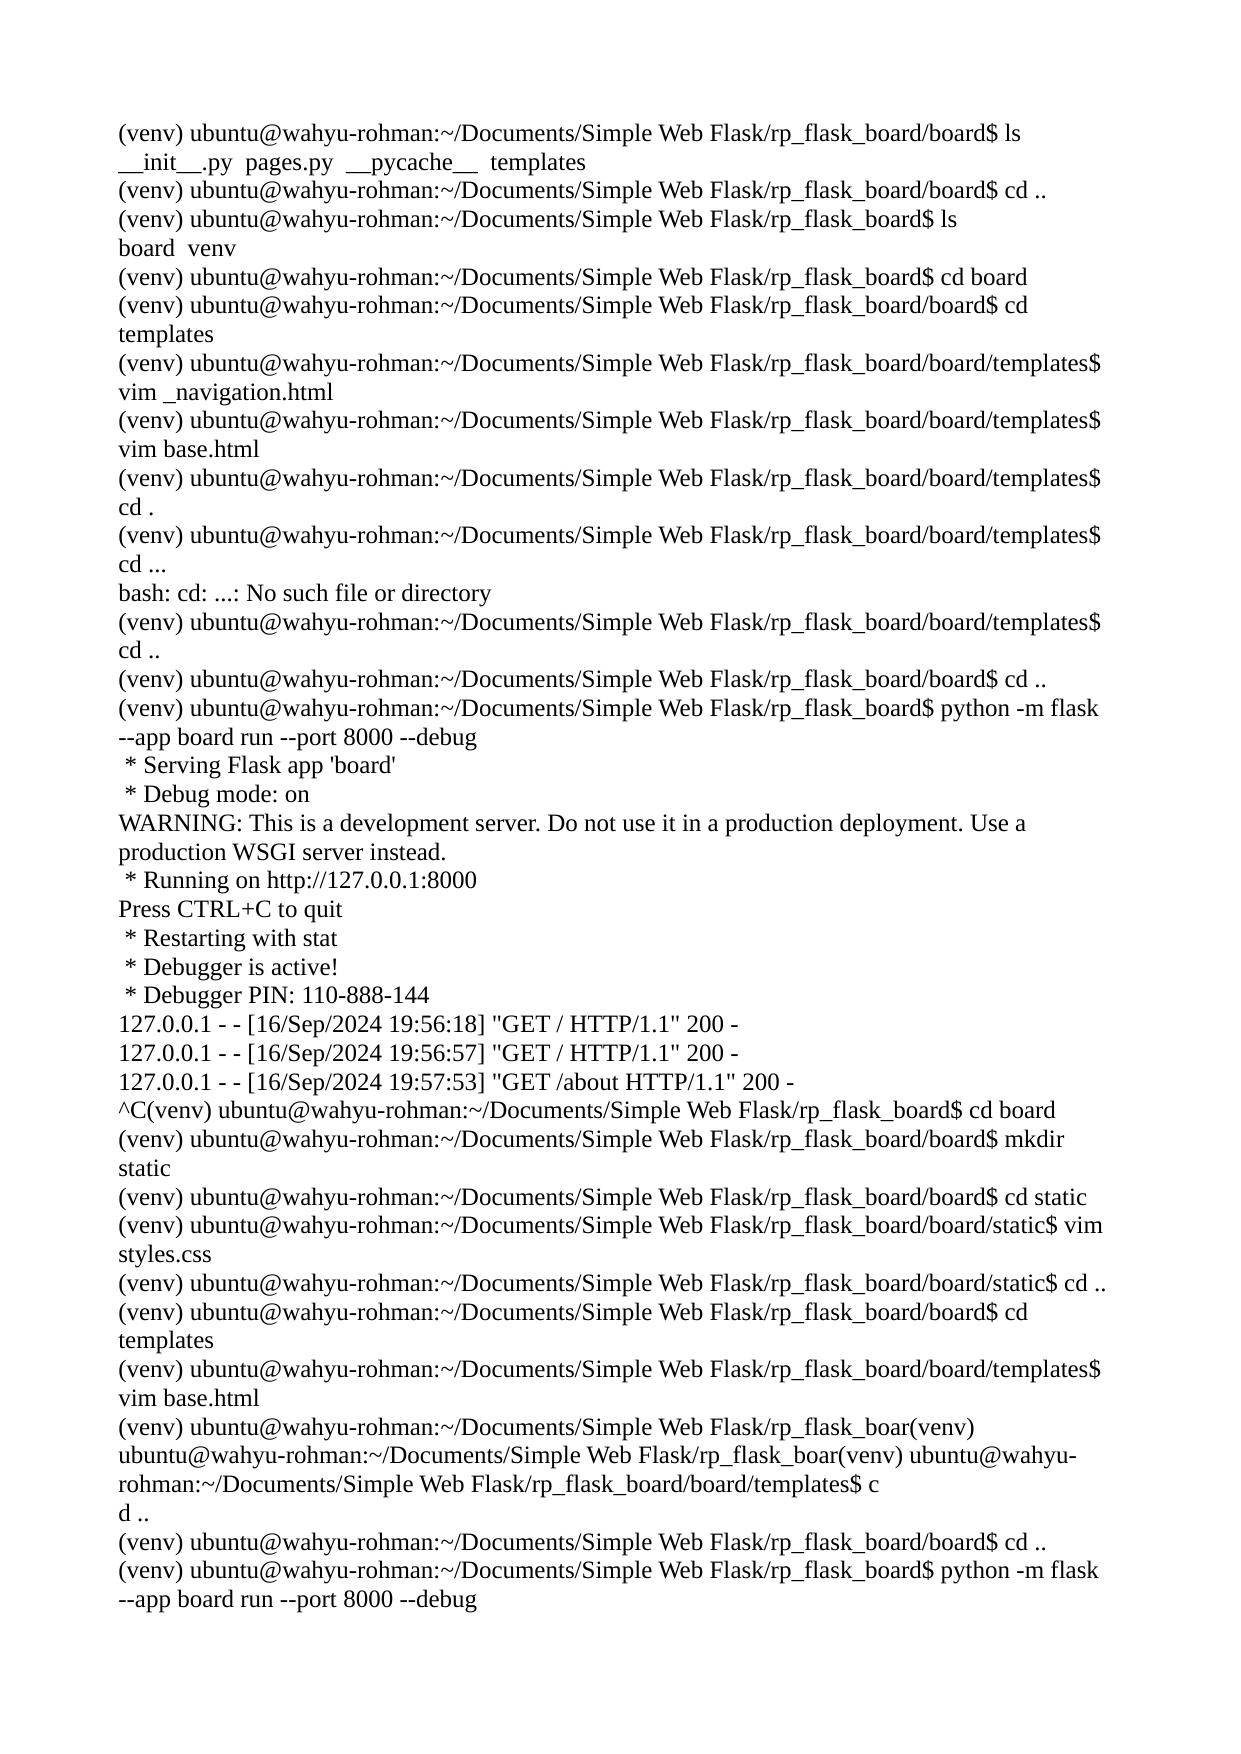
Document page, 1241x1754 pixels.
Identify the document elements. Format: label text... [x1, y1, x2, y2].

text * Debugger is active! [118, 952, 1122, 981]
text (venv) ubuntu@wahyu-rohman:~/Documents/Simple Web Flask/rp_flask_board/board/templates$ cd .. [118, 607, 1122, 664]
text * Debug mode: on [118, 779, 1122, 808]
text (venv) ubuntu@wahyu-rohman:~/Documents/Simple Web Flask/rp_flask_board/board/templates$ vim base.html [118, 406, 1122, 463]
text (venv) ubuntu@wahyu-rohman:~/Documents/Simple Web Flask/rp_flask_board/board/templates$ cd ... [118, 521, 1122, 578]
text (venv) ubuntu@wahyu-rohman:~/Documents/Simple Web Flask/rp_flask_board/board$ cd .. [118, 664, 1122, 693]
text * Serving Flask app 'board' [118, 751, 1122, 779]
text 127.0.0.1 - - [16/Sep/2024 19:57:53] "GET /about HTTP/1.1" 200 - [118, 1067, 1122, 1096]
text (venv) ubuntu@wahyu-rohman:~/Documents/Simple Web Flask/rp_flask_board/board$ cd templates [118, 1297, 1122, 1354]
text (venv) ubuntu@wahyu-rohman:~/Documents/Simple Web Flask/rp_flask_board/board/templates$ vim _navigation.html [118, 348, 1122, 406]
text (venv) ubuntu@wahyu-rohman:~/Documents/Simple Web Flask/rp_flask_board$ python -m flask --app board run --port 8000 --debug [118, 1556, 1122, 1613]
text * Restarting with stat [118, 923, 1122, 952]
text (venv) ubuntu@wahyu-rohman:~/Documents/Simple Web Flask/rp_flask_board$ ls [118, 204, 1122, 233]
text (venv) ubuntu@wahyu-rohman:~/Documents/Simple Web Flask/rp_flask_board/board/templates$ cd . [118, 463, 1122, 521]
text (venv) ubuntu@wahyu-rohman:~/Documents/Simple Web Flask/rp_flask_board/board$ cd templates [118, 291, 1122, 348]
text 127.0.0.1 - - [16/Sep/2024 19:56:57] "GET / HTTP/1.1" 200 - [118, 1038, 1122, 1067]
text * Debugger PIN: 110-888-144 [118, 981, 1122, 1009]
text (venv) ubuntu@wahyu-rohman:~/Documents/Simple Web Flask/rp_flask_board/board$ cd .. [118, 1527, 1122, 1556]
text (venv) ubuntu@wahyu-rohman:~/Documents/Simple Web Flask/rp_flask_board/board/static$ vim styles.css [118, 1211, 1122, 1268]
text board venv [118, 233, 1122, 262]
text * Running on http://127.0.0.1:8000 [118, 866, 1122, 894]
text ^C(venv) ubuntu@wahyu-rohman:~/Documents/Simple Web Flask/rp_flask_board$ cd board [118, 1096, 1122, 1124]
text 127.0.0.1 - - [16/Sep/2024 19:56:18] "GET / HTTP/1.1" 200 - [118, 1009, 1122, 1038]
text bash: cd: ...: No such file or directory [118, 578, 1122, 607]
text WARNING: This is a development server. Do not use it in a production deployment. Use a production WSGI server instead. [118, 808, 1122, 866]
text Press CTRL+C to quit [118, 894, 1122, 923]
text (venv) ubuntu@wahyu-rohman:~/Documents/Simple Web Flask/rp_flask_board$ python -m flask --app board run --port 8000 --debug [118, 693, 1122, 751]
text (venv) ubuntu@wahyu-rohman:~/Documents/Simple Web Flask/rp_flask_board$ cd board [118, 262, 1122, 291]
text (venv) ubuntu@wahyu-rohman:~/Documents/Simple Web Flask/rp_flask_board/board/templates$ vim base.html [118, 1354, 1122, 1412]
text (venv) ubuntu@wahyu-rohman:~/Documents/Simple Web Flask/rp_flask_board/board$ cd .. [118, 176, 1122, 204]
text __init__.py pages.py __pycache__ templates [118, 147, 1122, 176]
text (venv) ubuntu@wahyu-rohman:~/Documents/Simple Web Flask/rp_flask_board/board$ ls [118, 118, 1122, 147]
text d .. [118, 1498, 1122, 1527]
text (venv) ubuntu@wahyu-rohman:~/Documents/Simple Web Flask/rp_flask_board/board/static$ cd .. [118, 1268, 1122, 1297]
text (venv) ubuntu@wahyu-rohman:~/Documents/Simple Web Flask/rp_flask_board/board$ mkdir static [118, 1124, 1122, 1182]
text (venv) ubuntu@wahyu-rohman:~/Documents/Simple Web Flask/rp_flask_boar(venv) ubuntu@wahyu-rohman:~/Documents/Simple Web Flask/rp_flask_boar(venv) ubuntu@wahyu-rohman:~/Documents/Simple Web Flask/rp_flask_board/board/templates$ c [118, 1412, 1122, 1498]
text (venv) ubuntu@wahyu-rohman:~/Documents/Simple Web Flask/rp_flask_board/board$ cd static [118, 1182, 1122, 1211]
